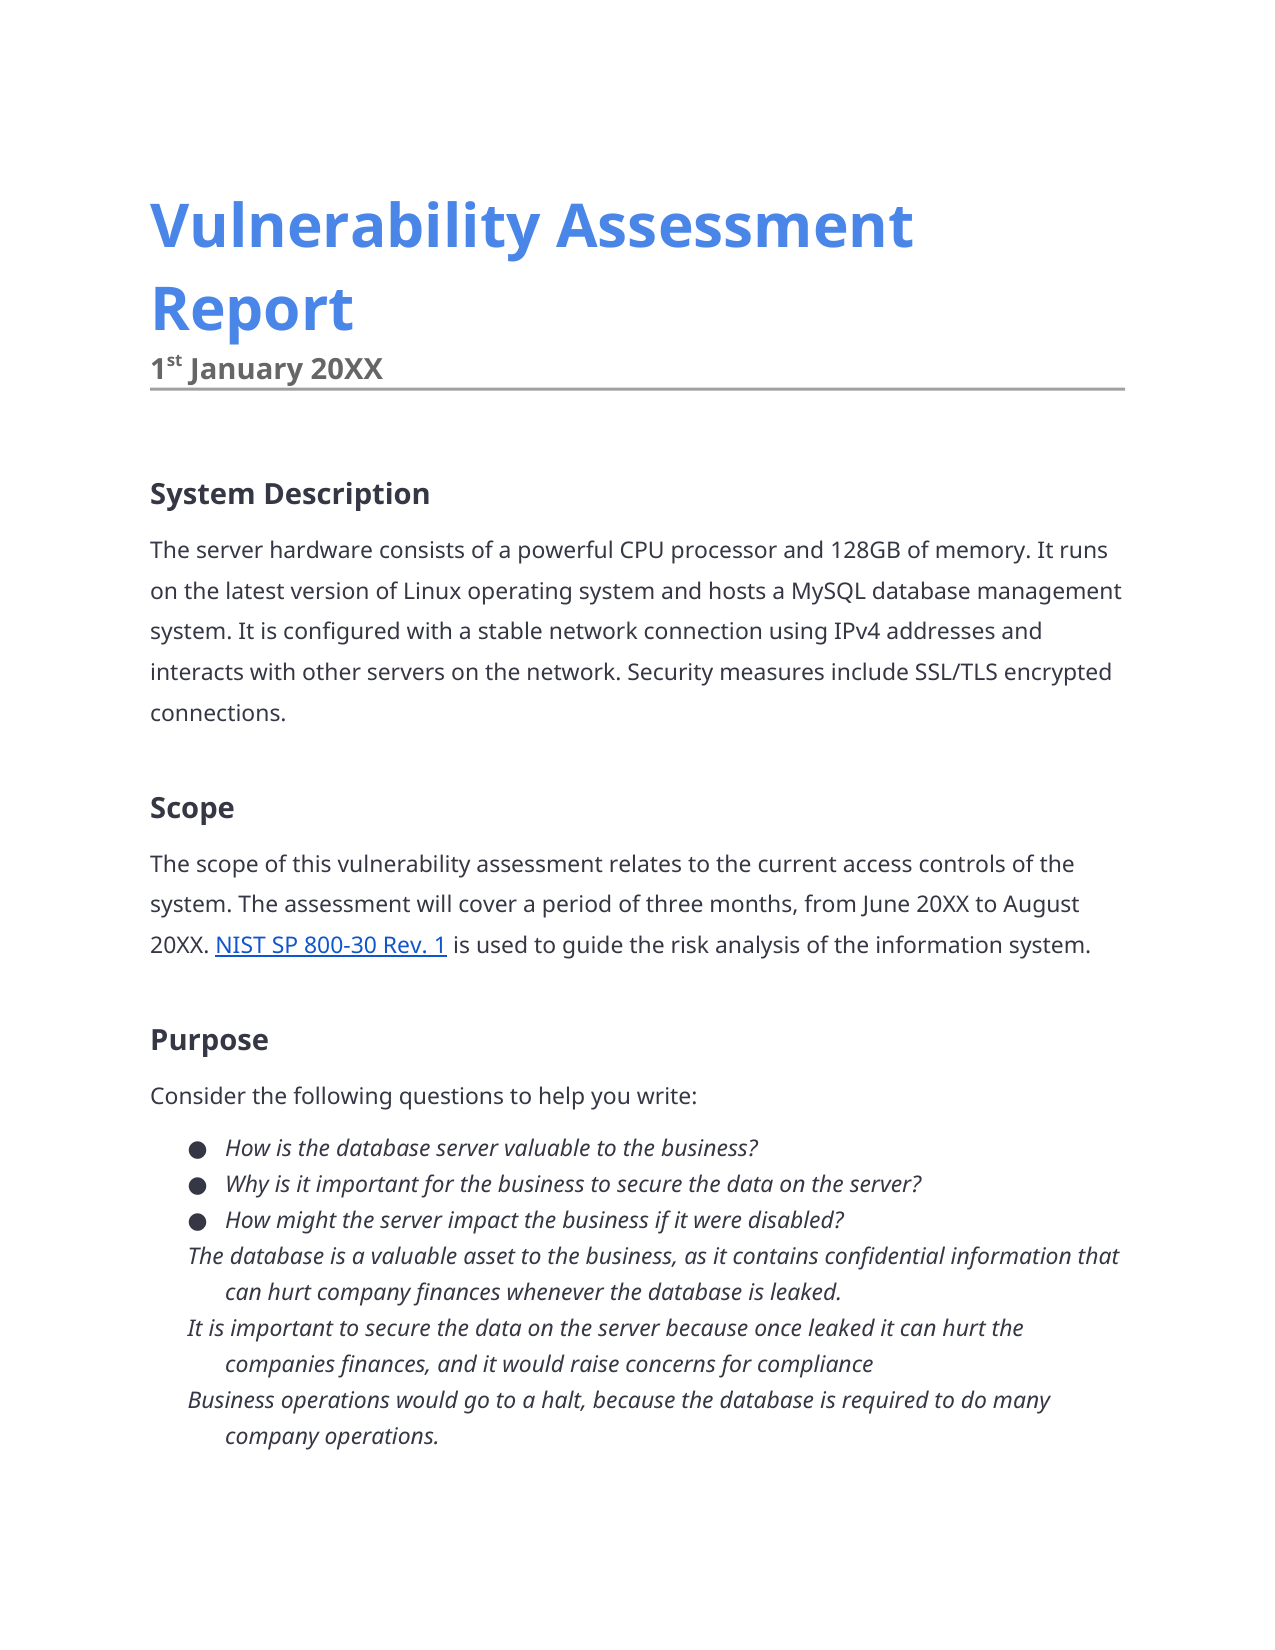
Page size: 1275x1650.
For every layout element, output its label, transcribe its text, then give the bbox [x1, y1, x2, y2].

text Consider the following questions to help you write: [150, 1080, 1125, 1111]
subtitle Purpose [150, 1019, 1125, 1059]
title Vulnerability Assessment Report [150, 183, 1125, 348]
text It is important to secure the data on the server because once leaked it can hurt the companies finances, and it would raise concerns for compliance [187, 1312, 1125, 1379]
subtitle 1st January 20XX [150, 348, 1125, 387]
list How might the server impact the business if it were disabled? [187, 1204, 1125, 1235]
text Business operations would go to a halt, because the database is required to do many company operations. [187, 1384, 1125, 1451]
subtitle Scope [150, 787, 1125, 827]
text The server hardware consists of a powerful CPU processor and 128GB of memory. It runs on the latest version of Linux operating system and hosts a MySQL database management system. It is configured with a stable network connection using IPv4 addresses and interacts with other servers on the network. Security measures include SSL/TLS encrypted connections. [150, 534, 1125, 728]
text The database is a valuable asset to the business, as it contains confidential information that can hurt company finances whenever the database is leaked. [187, 1240, 1125, 1307]
text The scope of this vulnerability assessment relates to the current access controls of the system. The assessment will cover a period of three months, from June 20XX to August 20XX. NIST SP 800-30 Rev. 1 is used to guide the risk analysis of the information system. [150, 848, 1125, 960]
subtitle System Description [150, 473, 1125, 513]
list Why is it important for the business to secure the data on the server? [187, 1168, 1125, 1199]
list How is the database server valuable to the business? [187, 1132, 1125, 1163]
